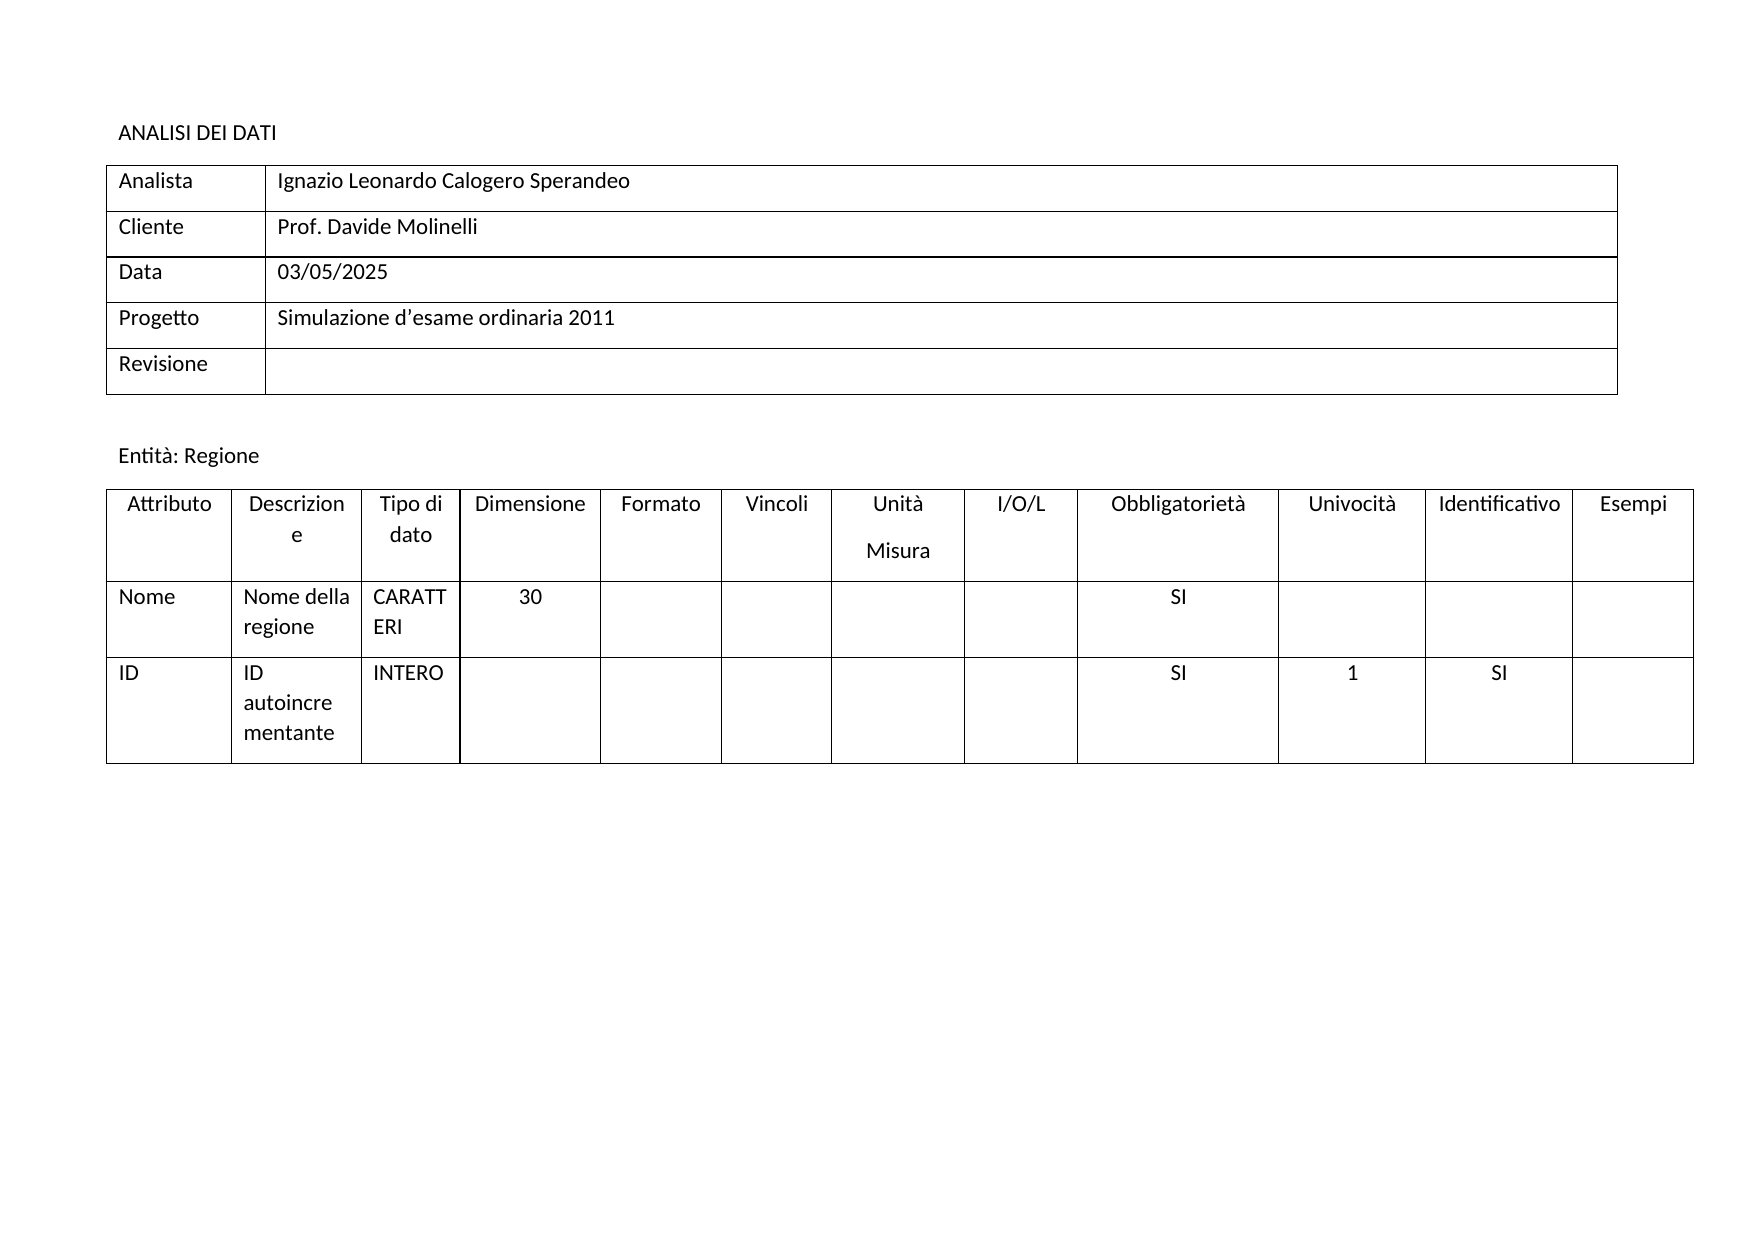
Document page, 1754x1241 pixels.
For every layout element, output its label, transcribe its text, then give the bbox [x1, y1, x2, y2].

table_header Formato [601, 490, 721, 581]
table_cell Revisione [107, 349, 265, 394]
table_header Vincoli [722, 490, 831, 581]
table_header I/O/L [965, 490, 1077, 581]
table_cell [722, 582, 831, 657]
table_header Identificativo [1426, 490, 1572, 581]
table_header Obbligatorietà [1078, 490, 1278, 581]
table_cell Nome [107, 582, 231, 657]
table_cell SI [1078, 582, 1278, 657]
table_cell 30 [461, 582, 600, 657]
table_cell [1426, 582, 1572, 657]
table_cell Progetto [107, 303, 265, 348]
table_cell Simulazione d’esame ordinaria 2011 [266, 303, 1617, 348]
table_header Analista [107, 166, 265, 211]
table_cell [1573, 658, 1693, 763]
table_cell [266, 349, 1617, 394]
table_cell Prof. Davide Molinelli [266, 212, 1617, 256]
table_cell SI [1078, 658, 1278, 763]
table_cell Nome della regione [232, 582, 361, 657]
table_cell [832, 658, 964, 763]
table_cell [1573, 582, 1693, 657]
table_cell [461, 658, 600, 763]
table_cell SI [1426, 658, 1572, 763]
table_header Tipo di dato [362, 490, 459, 581]
table_cell [832, 582, 964, 657]
table_header Unità Misura [832, 490, 964, 581]
table_cell 1 [1279, 658, 1425, 763]
table_cell ID autoincrementante [232, 658, 361, 763]
table_header Descrizione [232, 490, 361, 581]
table_header Esempi [1573, 490, 1693, 581]
table_header Univocità [1279, 490, 1425, 581]
table_cell CARATTERI [362, 582, 459, 657]
table_header Ignazio Leonardo Calogero Sperandeo [266, 166, 1617, 211]
table_cell Data [107, 258, 265, 302]
table_header Dimensione [461, 490, 600, 581]
table_cell [965, 658, 1077, 763]
table_cell [722, 658, 831, 763]
table_cell [1279, 582, 1425, 657]
table_cell 03/05/2025 [266, 258, 1617, 302]
table_cell [601, 582, 721, 657]
table_header Attributo [107, 490, 231, 581]
table_cell [965, 582, 1077, 657]
text Entità: Regione [118, 442, 1606, 469]
table_cell INTERO [362, 658, 459, 763]
table_cell [601, 658, 721, 763]
text ANALISI DEI DATI [118, 118, 1606, 146]
table_cell Cliente [107, 212, 265, 256]
table_cell ID [107, 658, 231, 763]
